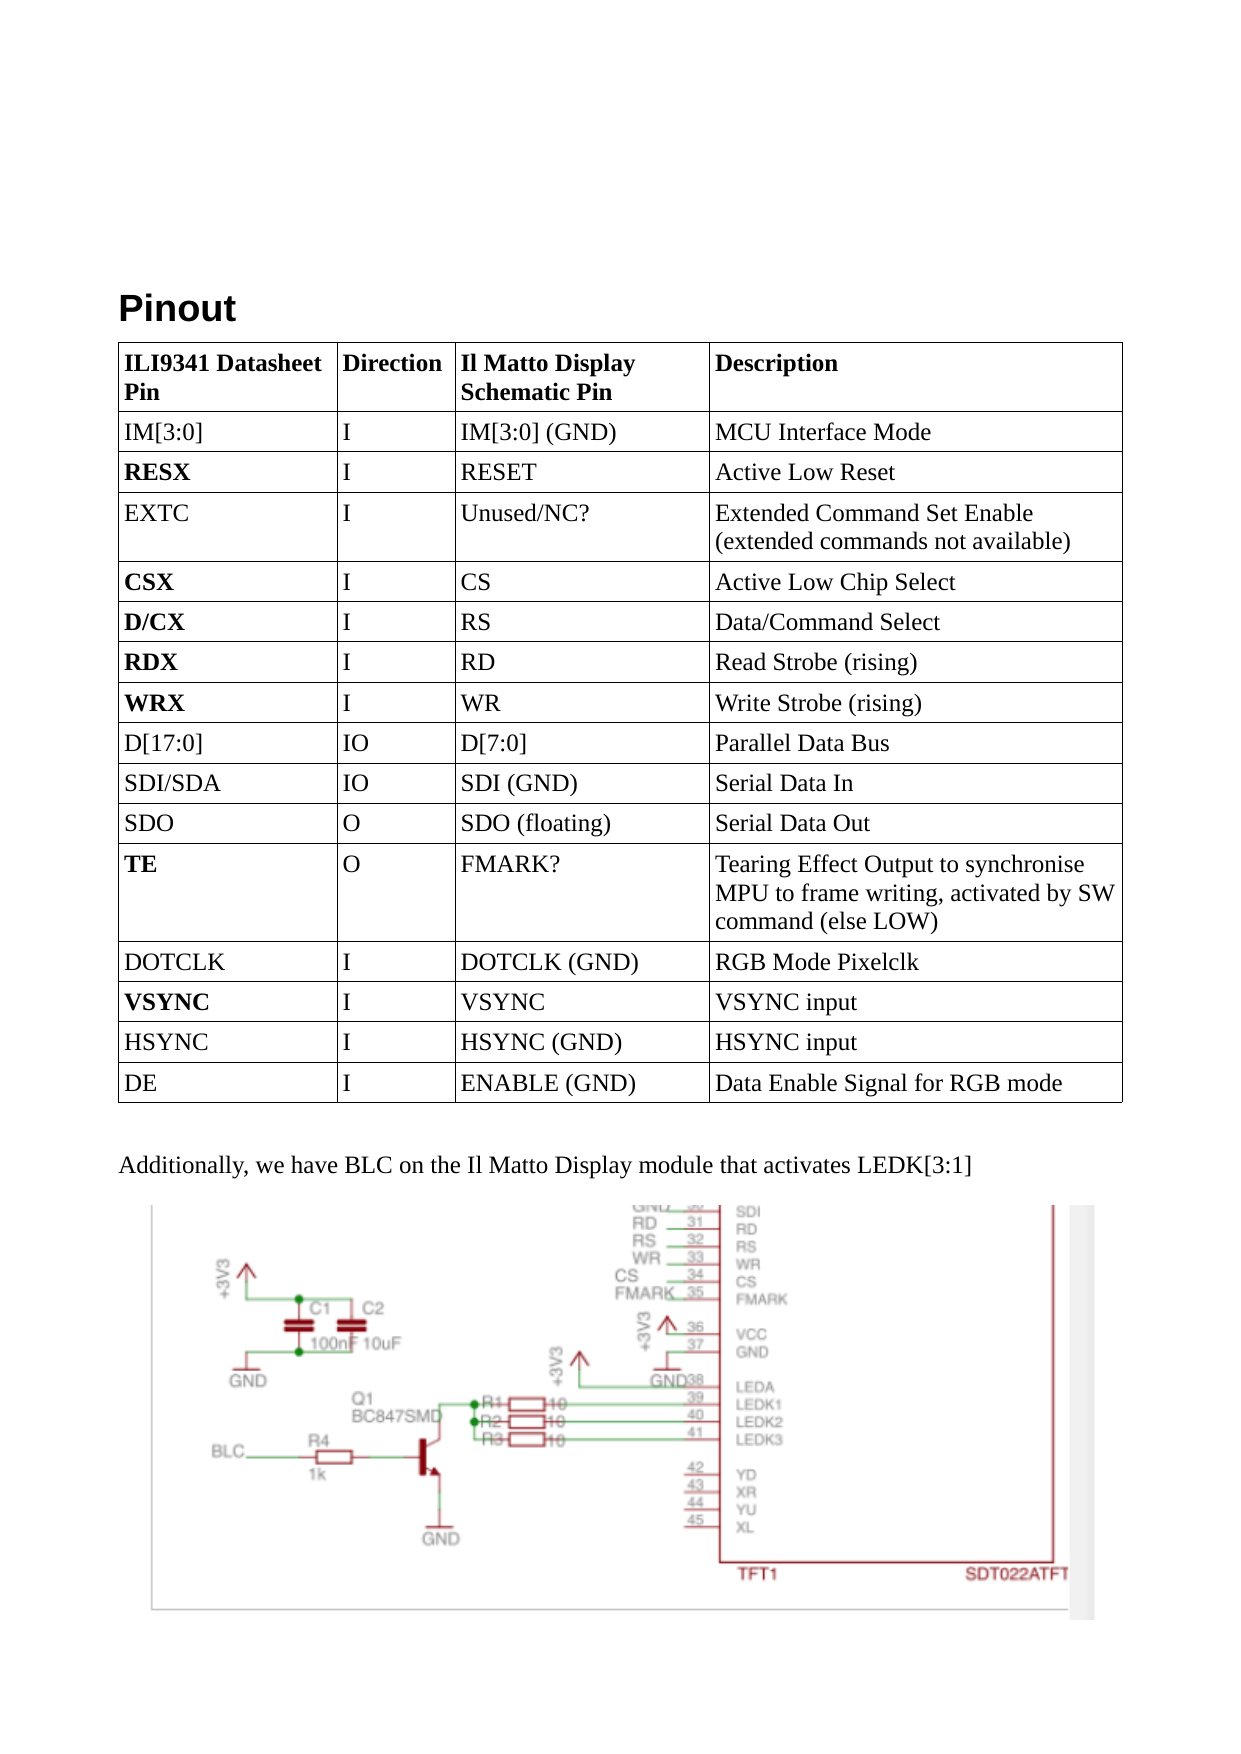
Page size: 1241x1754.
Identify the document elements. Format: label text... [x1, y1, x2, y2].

table_cell Serial Data Out [710, 804, 1122, 843]
table_cell Unused/NC? [456, 493, 709, 561]
text Additionally, we have BLC on the Il Matto Display module that activates LEDK[3:1] [118, 1150, 1122, 1178]
table_cell IO [338, 723, 455, 762]
table_cell FMARK? [456, 844, 709, 941]
table_cell SDI (GND) [456, 764, 709, 803]
table_header Description [710, 343, 1122, 411]
table_cell VSYNC input [710, 982, 1122, 1021]
table_cell SDO (floating) [456, 804, 709, 843]
table_cell Tearing Effect Output to synchronise MPU to frame writing, activated by SW command (else LOW) [710, 844, 1122, 941]
table_cell D/CX [119, 602, 337, 641]
table_cell Write Strobe (rising) [710, 683, 1122, 722]
subtitle Pinout [118, 286, 1122, 329]
table_cell Parallel Data Bus [710, 723, 1122, 762]
table_header ILI9341 Datasheet Pin [119, 343, 337, 411]
table_cell I [338, 1063, 455, 1102]
table_cell RD [456, 642, 709, 682]
table_cell I [338, 942, 455, 981]
table_cell O [338, 804, 455, 843]
table_cell CS [456, 562, 709, 601]
picture [145, 1205, 1095, 1620]
table_cell O [338, 844, 455, 941]
table_cell RS [456, 602, 709, 641]
table_cell DOTCLK (GND) [456, 942, 709, 981]
table_cell HSYNC input [710, 1022, 1122, 1062]
table_cell SDO [119, 804, 337, 843]
table_cell Extended Command Set Enable (extended commands not available) [710, 493, 1122, 561]
table_cell HSYNC (GND) [456, 1022, 709, 1062]
table_cell Active Low Chip Select [710, 562, 1122, 601]
table_cell I [338, 1022, 455, 1062]
table_cell RESX [119, 452, 337, 492]
table_cell D[7:0] [456, 723, 709, 762]
table_cell WR [456, 683, 709, 722]
table_cell RESET [456, 452, 709, 492]
table_cell VSYNC [119, 982, 337, 1021]
table_cell I [338, 982, 455, 1021]
table_cell Active Low Reset [710, 452, 1122, 492]
table_cell VSYNC [456, 982, 709, 1021]
table_cell Data Enable Signal for RGB mode [710, 1063, 1122, 1102]
table_cell TE [119, 844, 337, 941]
table_cell ENABLE (GND) [456, 1063, 709, 1102]
table_cell Serial Data In [710, 764, 1122, 803]
table_cell DE [119, 1063, 337, 1102]
table_cell MCU Interface Mode [710, 412, 1122, 451]
table_header Direction [338, 343, 455, 411]
table_cell Read Strobe (rising) [710, 642, 1122, 682]
table_cell IO [338, 764, 455, 803]
table_cell I [338, 452, 455, 492]
table_cell SDI/SDA [119, 764, 337, 803]
table_cell RGB Mode Pixelclk [710, 942, 1122, 981]
table_cell I [338, 412, 455, 451]
table_cell I [338, 642, 455, 682]
table_cell I [338, 562, 455, 601]
table_cell IM[3:0] [119, 412, 337, 451]
table_cell WRX [119, 683, 337, 722]
table_cell IM[3:0] (GND) [456, 412, 709, 451]
table_cell DOTCLK [119, 942, 337, 981]
table_cell HSYNC [119, 1022, 337, 1062]
table_cell I [338, 493, 455, 561]
table_cell I [338, 683, 455, 722]
table_cell RDX [119, 642, 337, 682]
table_cell CSX [119, 562, 337, 601]
table_cell EXTC [119, 493, 337, 561]
table_cell I [338, 602, 455, 641]
table_cell D[17:0] [119, 723, 337, 762]
table_cell Data/Command Select [710, 602, 1122, 641]
table_header Il Matto Display Schematic Pin [456, 343, 709, 411]
